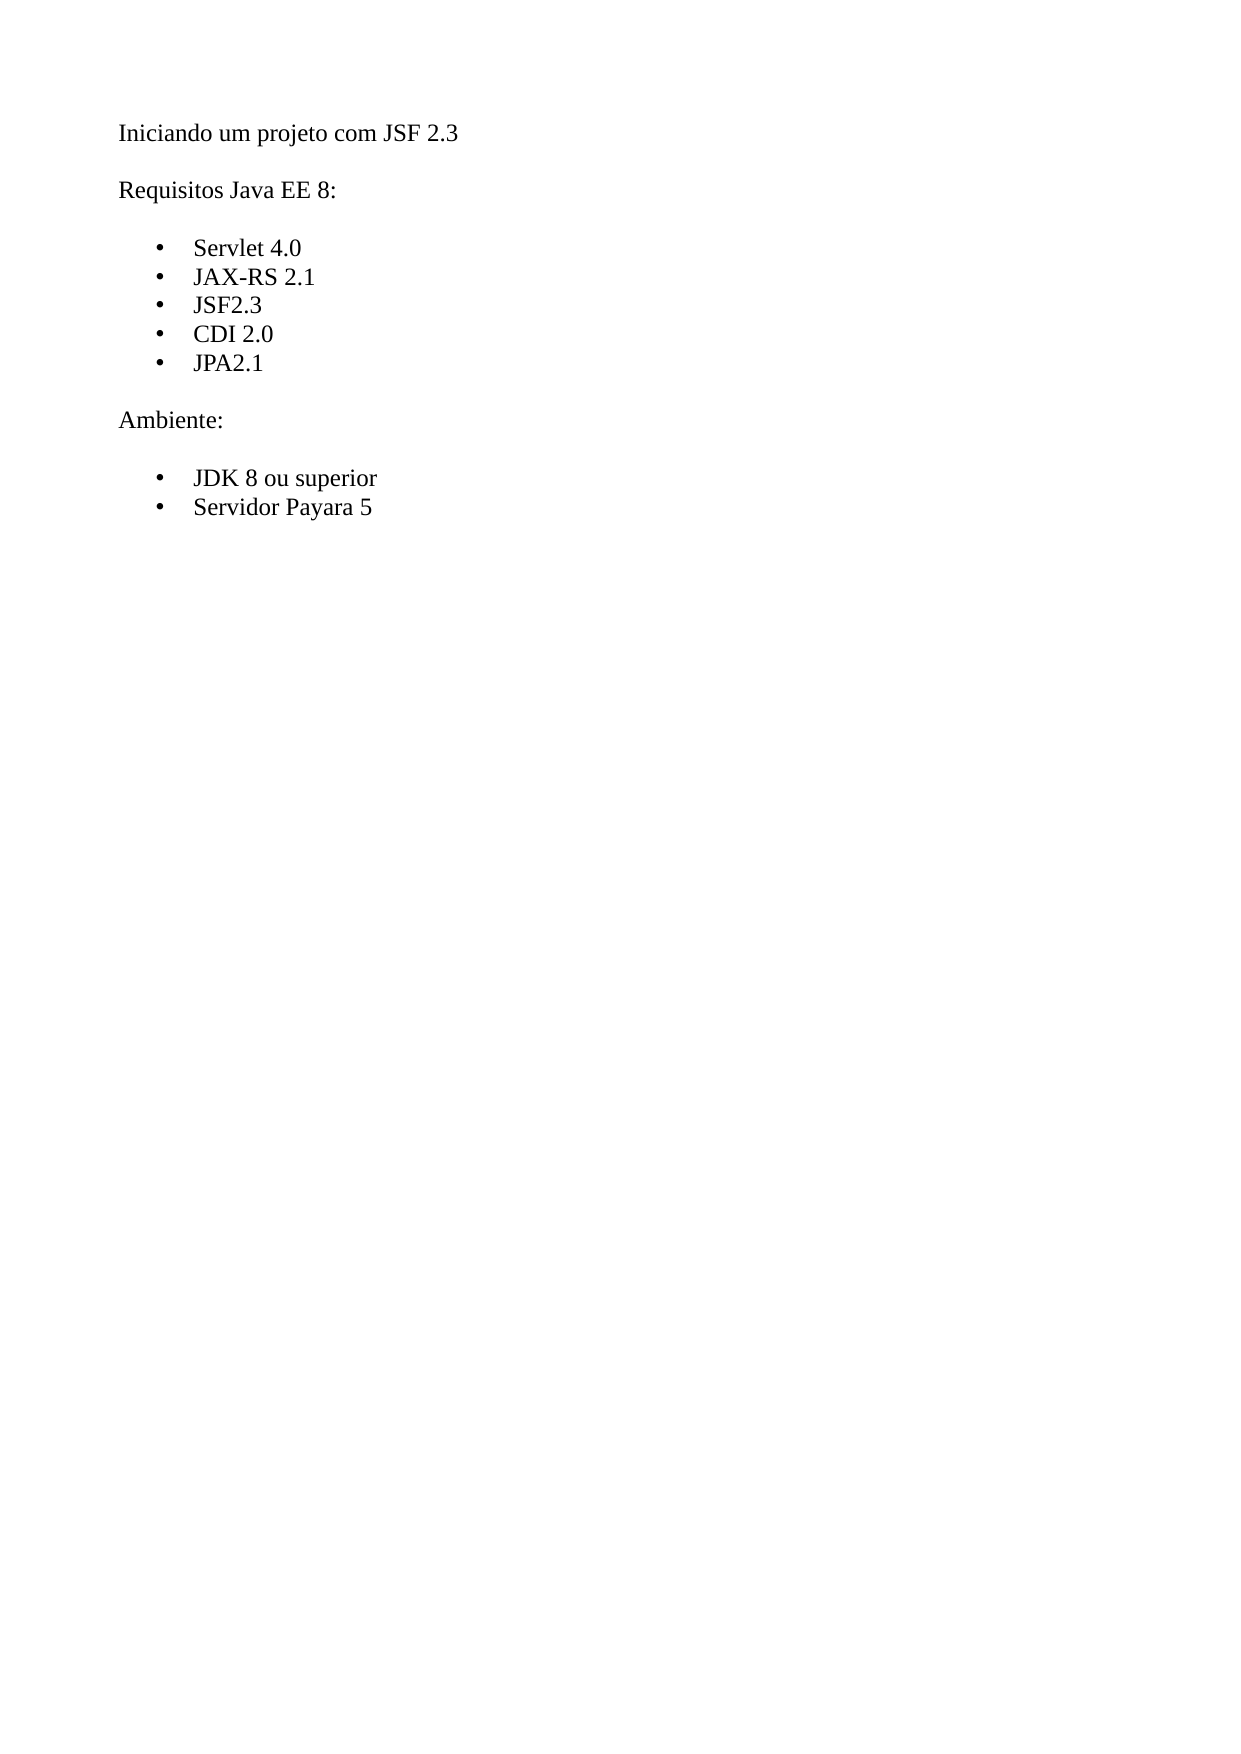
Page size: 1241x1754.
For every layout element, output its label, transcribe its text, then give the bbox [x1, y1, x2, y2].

text Ambiente: [118, 406, 1122, 434]
list CDI 2.0 [156, 319, 1122, 348]
list Servidor Payara 5 [156, 492, 1122, 521]
list Servlet 4.0 [156, 233, 1122, 262]
list JDK 8 ou superior [156, 463, 1122, 492]
list JPA2.1 [156, 348, 1122, 377]
list JAX-RS 2.1 [156, 262, 1122, 291]
list JSF2.3 [156, 291, 1122, 319]
text Requisitos Java EE 8: [118, 176, 1122, 204]
text Iniciando um projeto com JSF 2.3 [118, 118, 1122, 147]
